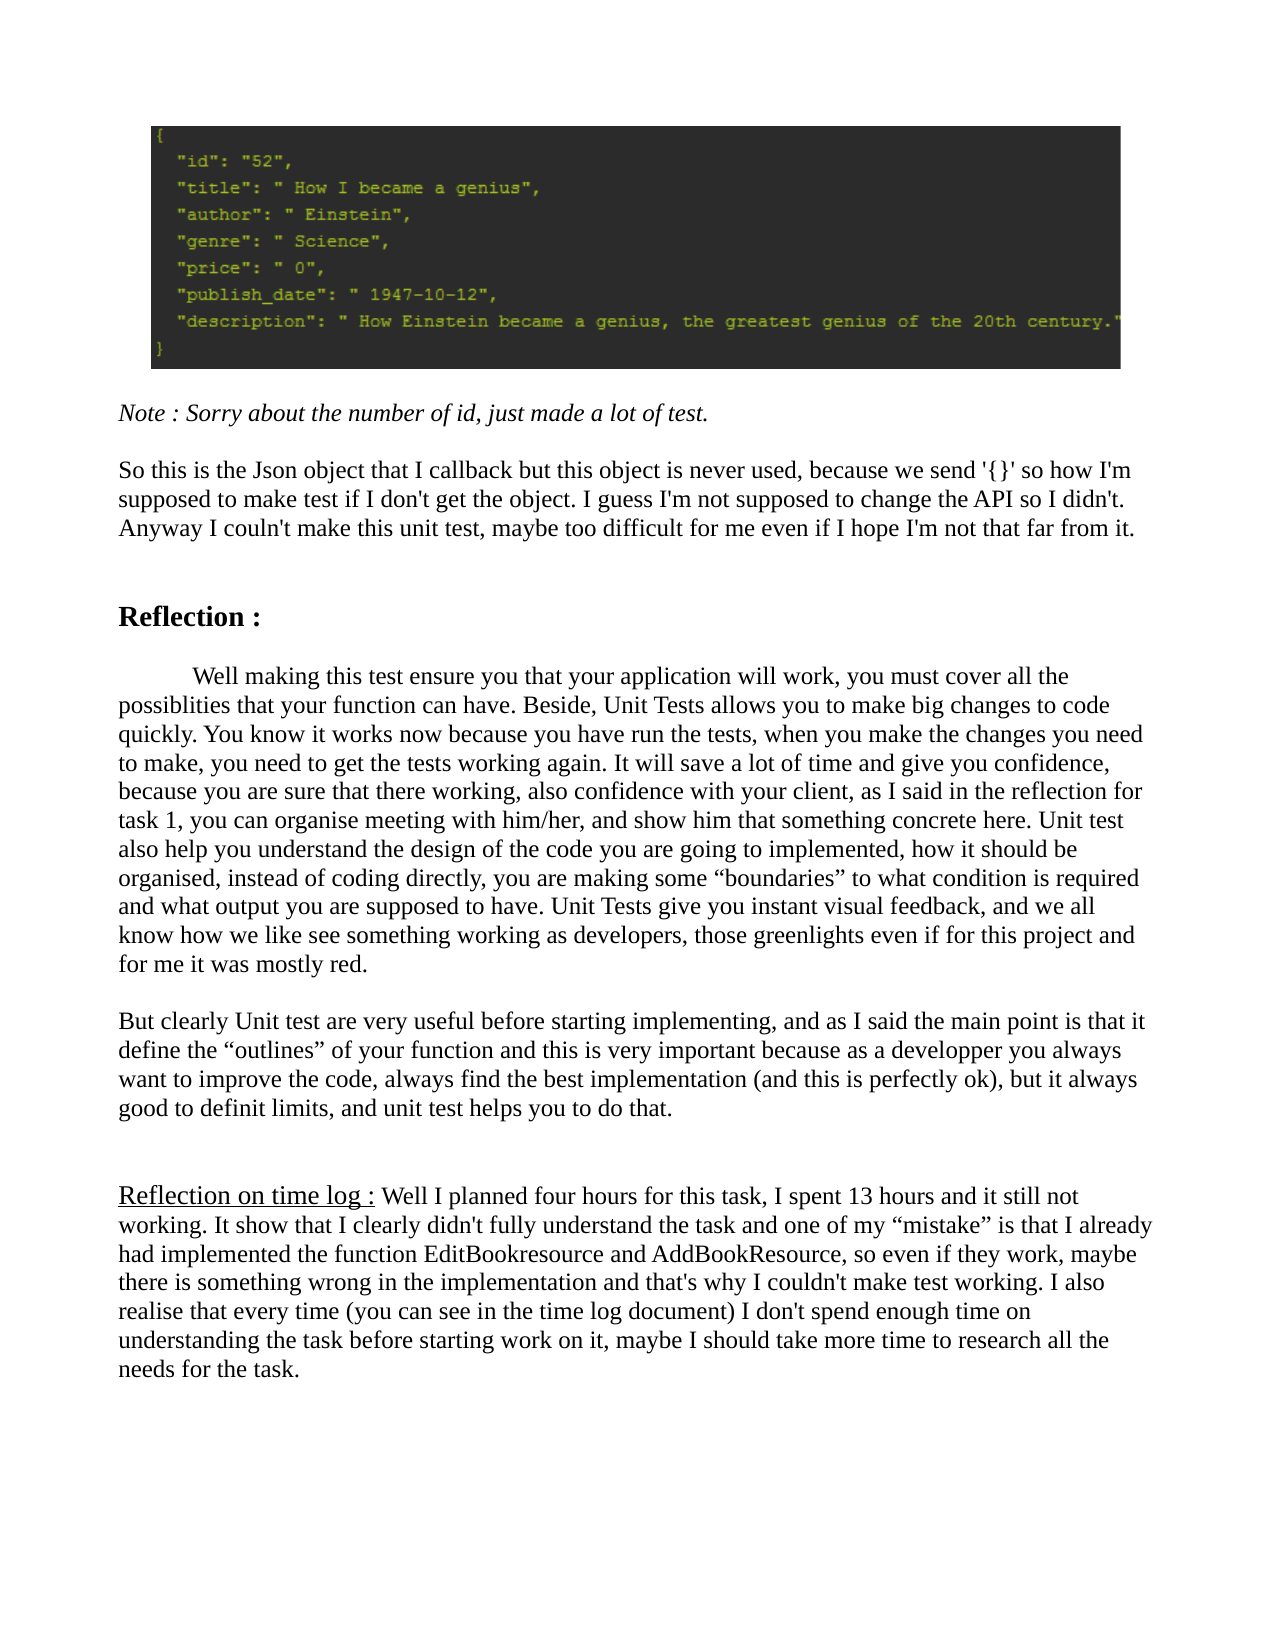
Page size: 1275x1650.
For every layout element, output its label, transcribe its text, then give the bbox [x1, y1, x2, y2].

text Reflection : [118, 599, 1157, 633]
text So this is the Json object that I callback but this object is never used, because we send '{}' so how I'm supposed to make test if I don't get the object. I guess I'm not supposed to change the API so I didn't. [118, 455, 1157, 513]
text But clearly Unit test are very useful before starting implementing, and as I said the main point is that it define the “outlines” of your function and this is very important because as a developper you always want to improve the code, always find the best implementation (and this is perfectly ok), but it always good to definit limits, and unit test helps you to do that. [118, 1006, 1157, 1121]
text Anyway I couln't make this unit test, maybe too difficult for me even if I hope I'm not that far from it. [118, 513, 1157, 542]
picture [151, 126, 1121, 369]
text Reflection on time log : Well I planned four hours for this task, I spent 13 hours and it still not working. It show that I clearly didn't fully understand the task and one of my “mistake” is that I already had implemented the function EditBookresource and AddBookResource, so even if they work, maybe there is something wrong in the implementation and that's why I couldn't make test working. I also realise that every time (you can see in the time log document) I don't spend enough time on understanding the task before starting work on it, maybe I should take more time to research all the needs for the task. [118, 1179, 1157, 1382]
text Note : Sorry about the number of id, just made a lot of test. [118, 398, 1157, 427]
text Well making this test ensure you that your application will work, you must cover all the possiblities that your function can have. Beside, Unit Tests allows you to make big changes to code quickly. You know it works now because you have run the tests, when you make the changes you need to make, you need to get the tests working again. It will save a lot of time and give you confidence, because you are sure that there working, also confidence with your client, as I said in the reflection for task 1, you can organise meeting with him/her, and show him that something concrete here. Unit test also help you understand the design of the code you are going to implemented, how it should be organised, instead of coding directly, you are making some “boundaries” to what condition is required and what output you are supposed to have. Unit Tests give you instant visual feedback, and we all know how we like see something working as developers, those greenlights even if for this project and for me it was mostly red. [118, 661, 1157, 978]
